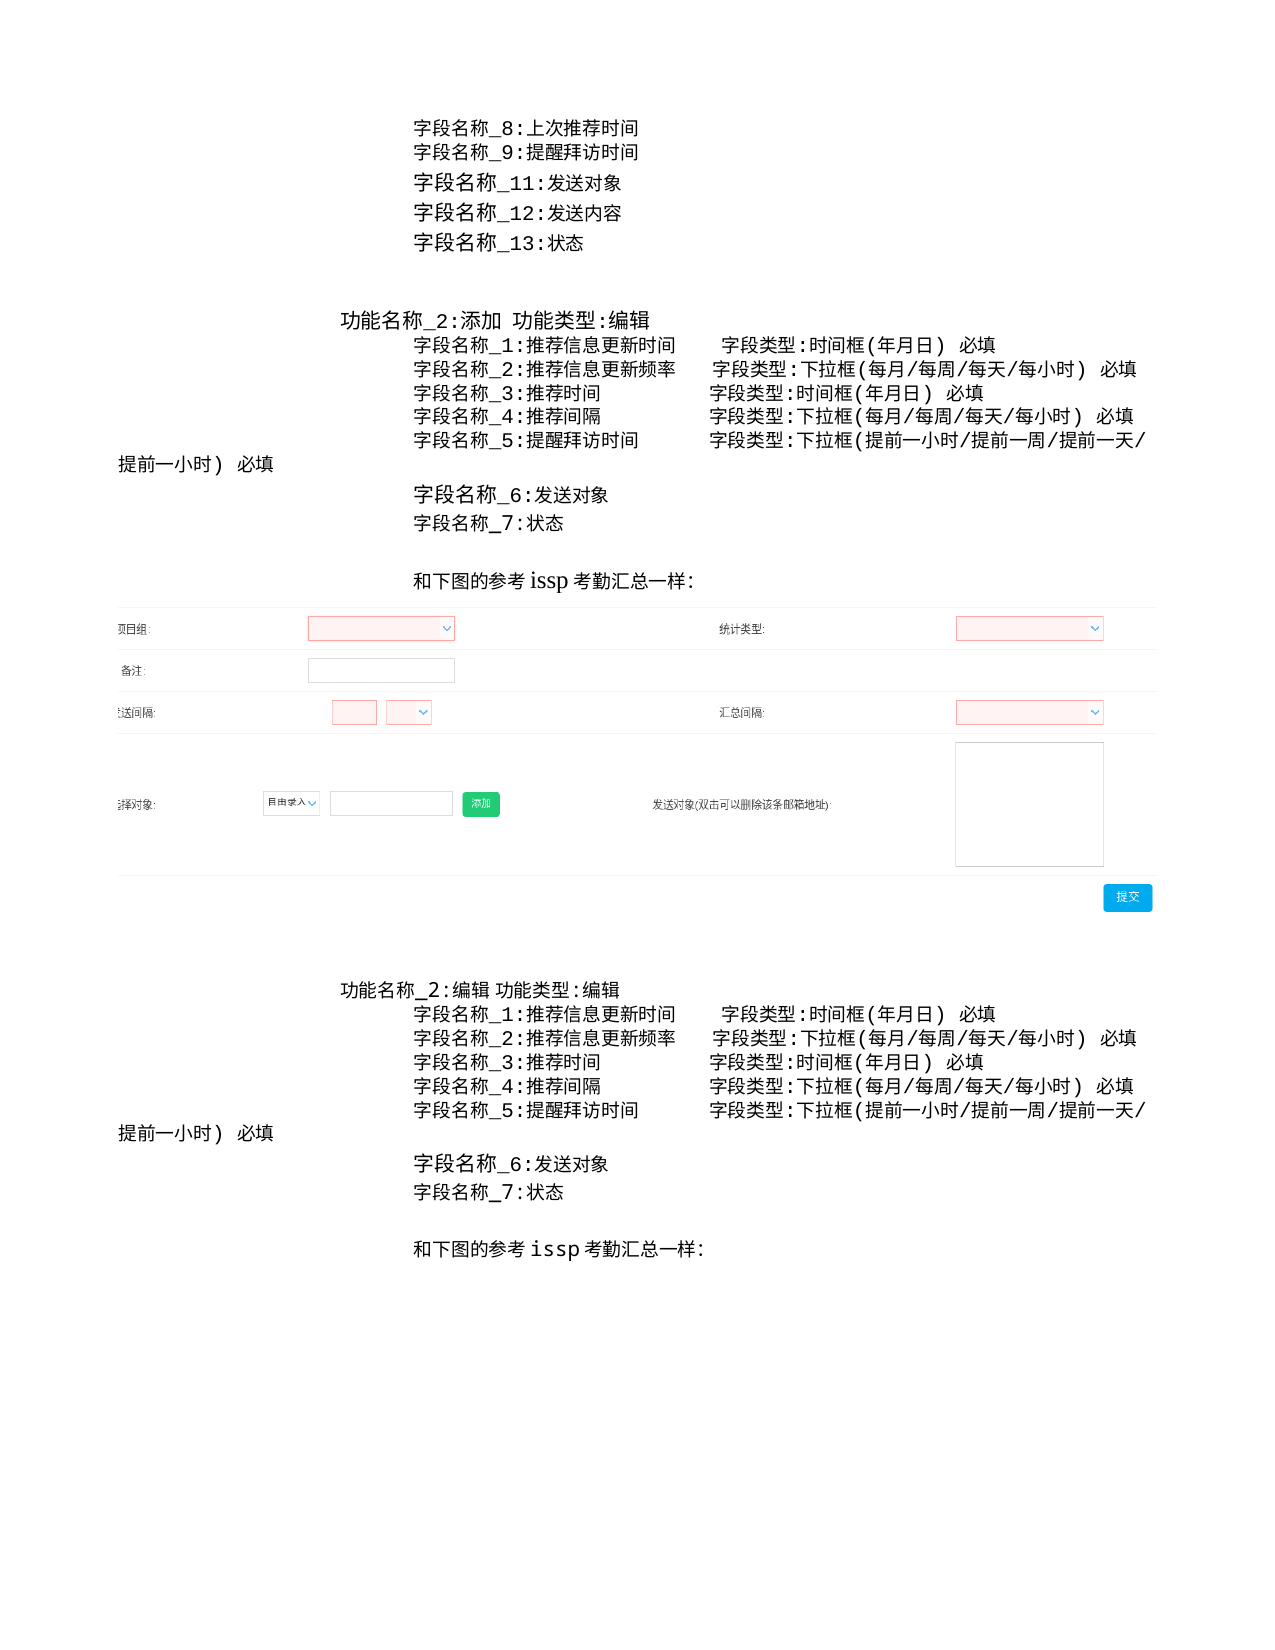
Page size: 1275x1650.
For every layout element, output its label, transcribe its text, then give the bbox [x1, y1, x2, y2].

text 字段名称_7:状态 [118, 508, 1157, 537]
text 功能名称_2:添加 功能类型:编辑 [118, 304, 1157, 335]
picture [118, 593, 1157, 919]
text 字段名称_12:发送内容 [118, 196, 1157, 227]
text 和下图的参考issp考勤汇总一样： [118, 1234, 1157, 1263]
text 字段名称_8:上次推荐时间 [118, 118, 1157, 142]
text 字段名称_5:提醒拜访时间 字段类型:下拉框(提前一小时/提前一周/提前一天/提前一小时) 必填 [118, 430, 1157, 478]
text 字段名称_2:推荐信息更新频率 字段类型:下拉框(每月/每周/每天/每小时) 必填 [118, 1028, 1157, 1052]
text 字段名称_13:状态 [118, 227, 1157, 257]
text 字段名称_9:提醒拜访时间 [118, 142, 1157, 166]
text 字段名称_1:推荐信息更新时间 字段类型:时间框(年月日) 必填 [118, 1004, 1157, 1028]
text 字段名称_2:推荐信息更新频率 字段类型:下拉框(每月/每周/每天/每小时) 必填 [118, 359, 1157, 382]
text 和下图的参考issp考勤汇总一样： [118, 565, 1157, 593]
text 字段名称_6:发送对象 [118, 478, 1157, 508]
text 字段名称_7:状态 [118, 1177, 1157, 1206]
text 字段名称_1:推荐信息更新时间 字段类型:时间框(年月日) 必填 [118, 335, 1157, 359]
text 功能名称_2:编辑 功能类型:编辑 [118, 976, 1157, 1004]
text 字段名称_4:推荐间隔 字段类型:下拉框(每月/每周/每天/每小时) 必填 [118, 406, 1157, 430]
text 字段名称_11:发送对象 [118, 166, 1157, 196]
text 字段名称_3:推荐时间 字段类型:时间框(年月日) 必填 [118, 382, 1157, 406]
text 字段名称_6:发送对象 [118, 1147, 1157, 1177]
text 字段名称_4:推荐间隔 字段类型:下拉框(每月/每周/每天/每小时) 必填 [118, 1076, 1157, 1099]
text 字段名称_3:推荐时间 字段类型:时间框(年月日) 必填 [118, 1052, 1157, 1076]
text 字段名称_5:提醒拜访时间 字段类型:下拉框(提前一小时/提前一周/提前一天/提前一小时) 必填 [118, 1099, 1157, 1147]
